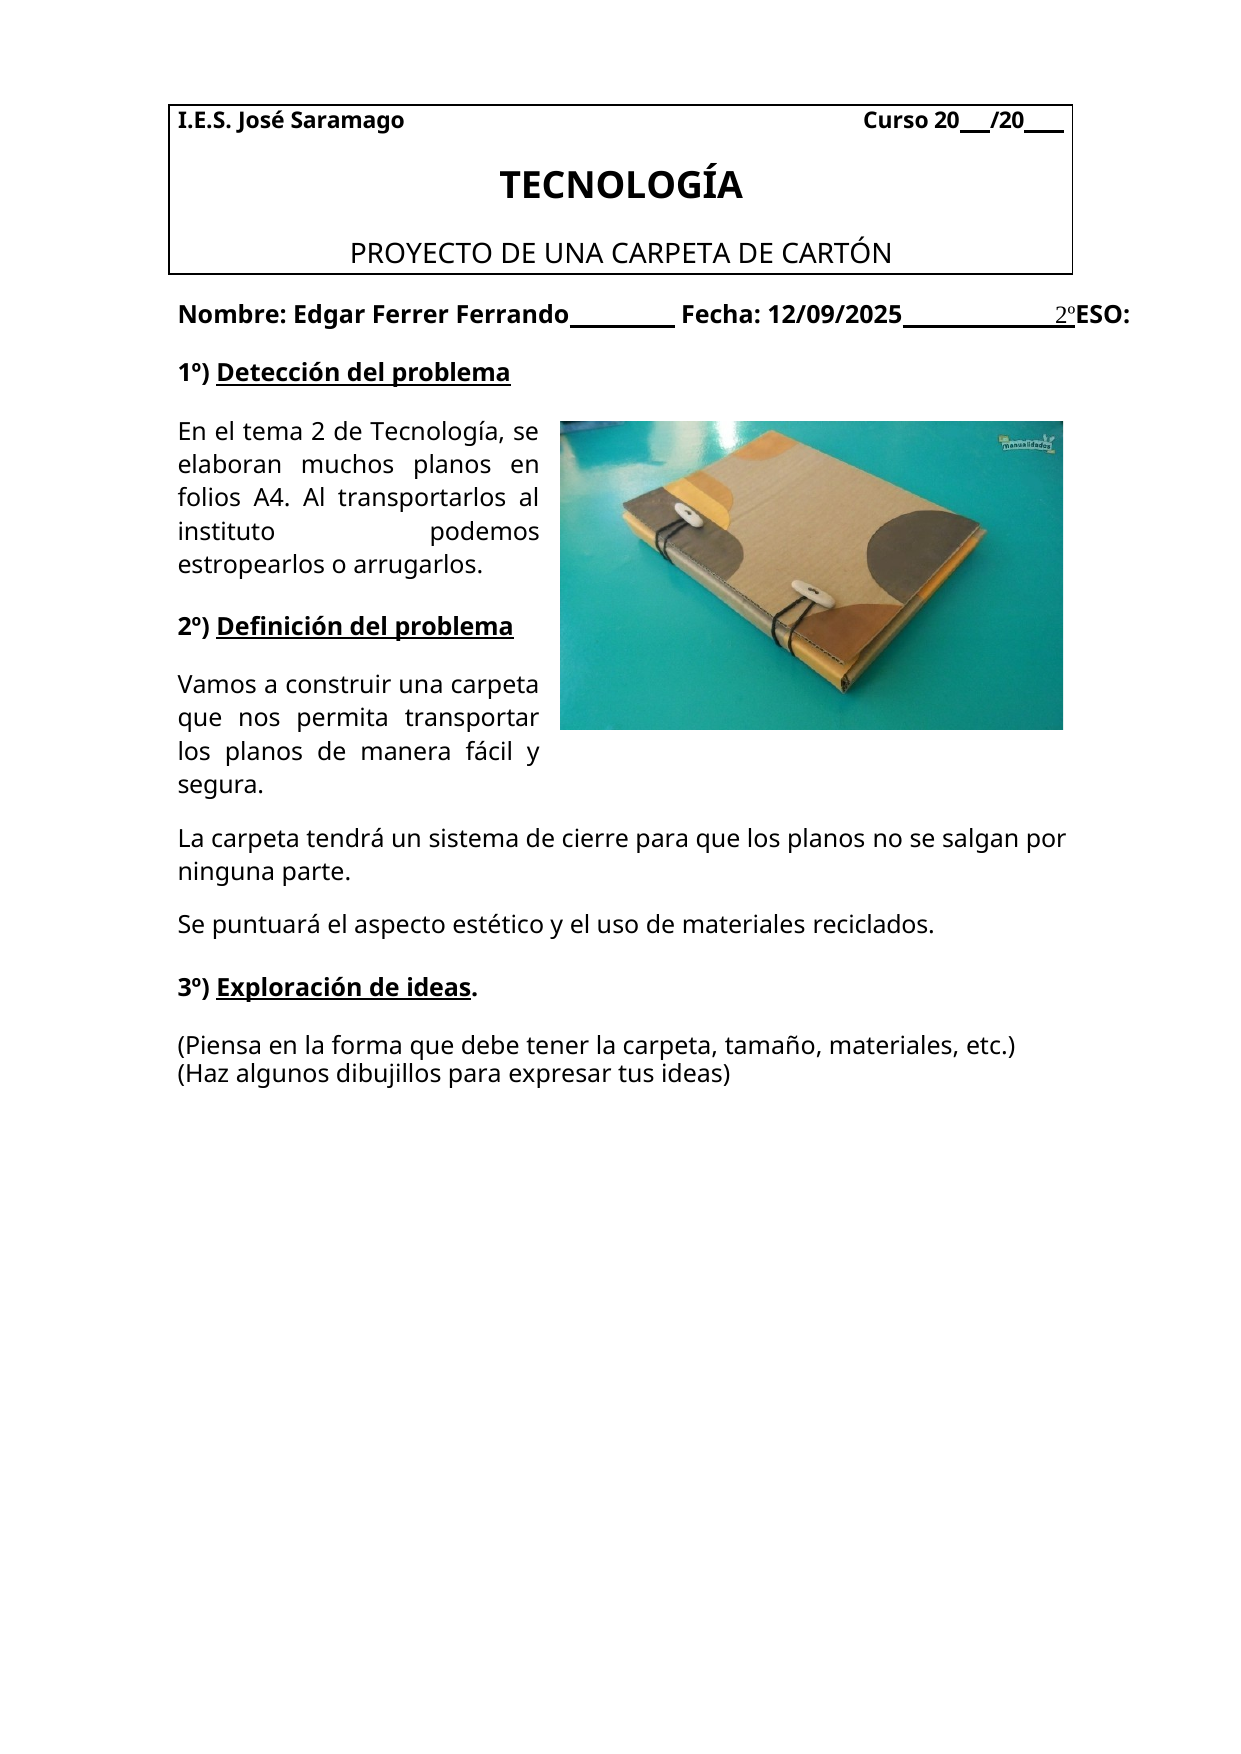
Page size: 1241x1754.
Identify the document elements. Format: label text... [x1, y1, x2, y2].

subtitle [1064, 609, 1196, 643]
text 1º) Detección del problema [177, 355, 1196, 389]
subtitle 2º) Definición del problema [177, 609, 560, 643]
text I.E.S. José Saramago [178, 104, 431, 135]
text Curso 20 /20 [863, 104, 1066, 135]
text TECNOLOGÍA [333, 158, 909, 209]
text (Piensa en la forma que debe tener la carpeta, tamaño, materiales, etc.) (Haz algunos dibujillos para expresar tus ideas) [177, 1032, 1053, 1089]
subtitle Nombre: Edgar Ferrer Ferrando Fecha: 12/09/2025 2ºESO: [177, 296, 1196, 330]
text La carpeta tendrá un sistema de cierre para que los planos no se salgan por ninguna parte. [177, 821, 1119, 887]
subtitle 3º) Exploración de ideas. [177, 969, 1196, 1003]
picture [560, 421, 1064, 730]
text Vamos a construir una carpeta que nos permita transportar los planos de manera fácil y segura. [177, 667, 539, 801]
text En el tema 2 de Tecnología, se elaboran muchos planos en folios A4. Al transportarlos al instituto podemos estropearlos o arrugarlos. [177, 414, 540, 581]
text Se puntuará el aspecto estético y el uso de materiales reciclados. [177, 907, 1196, 941]
text PROYECTO DE UNA CARPETA DE CARTÓN [333, 233, 909, 271]
